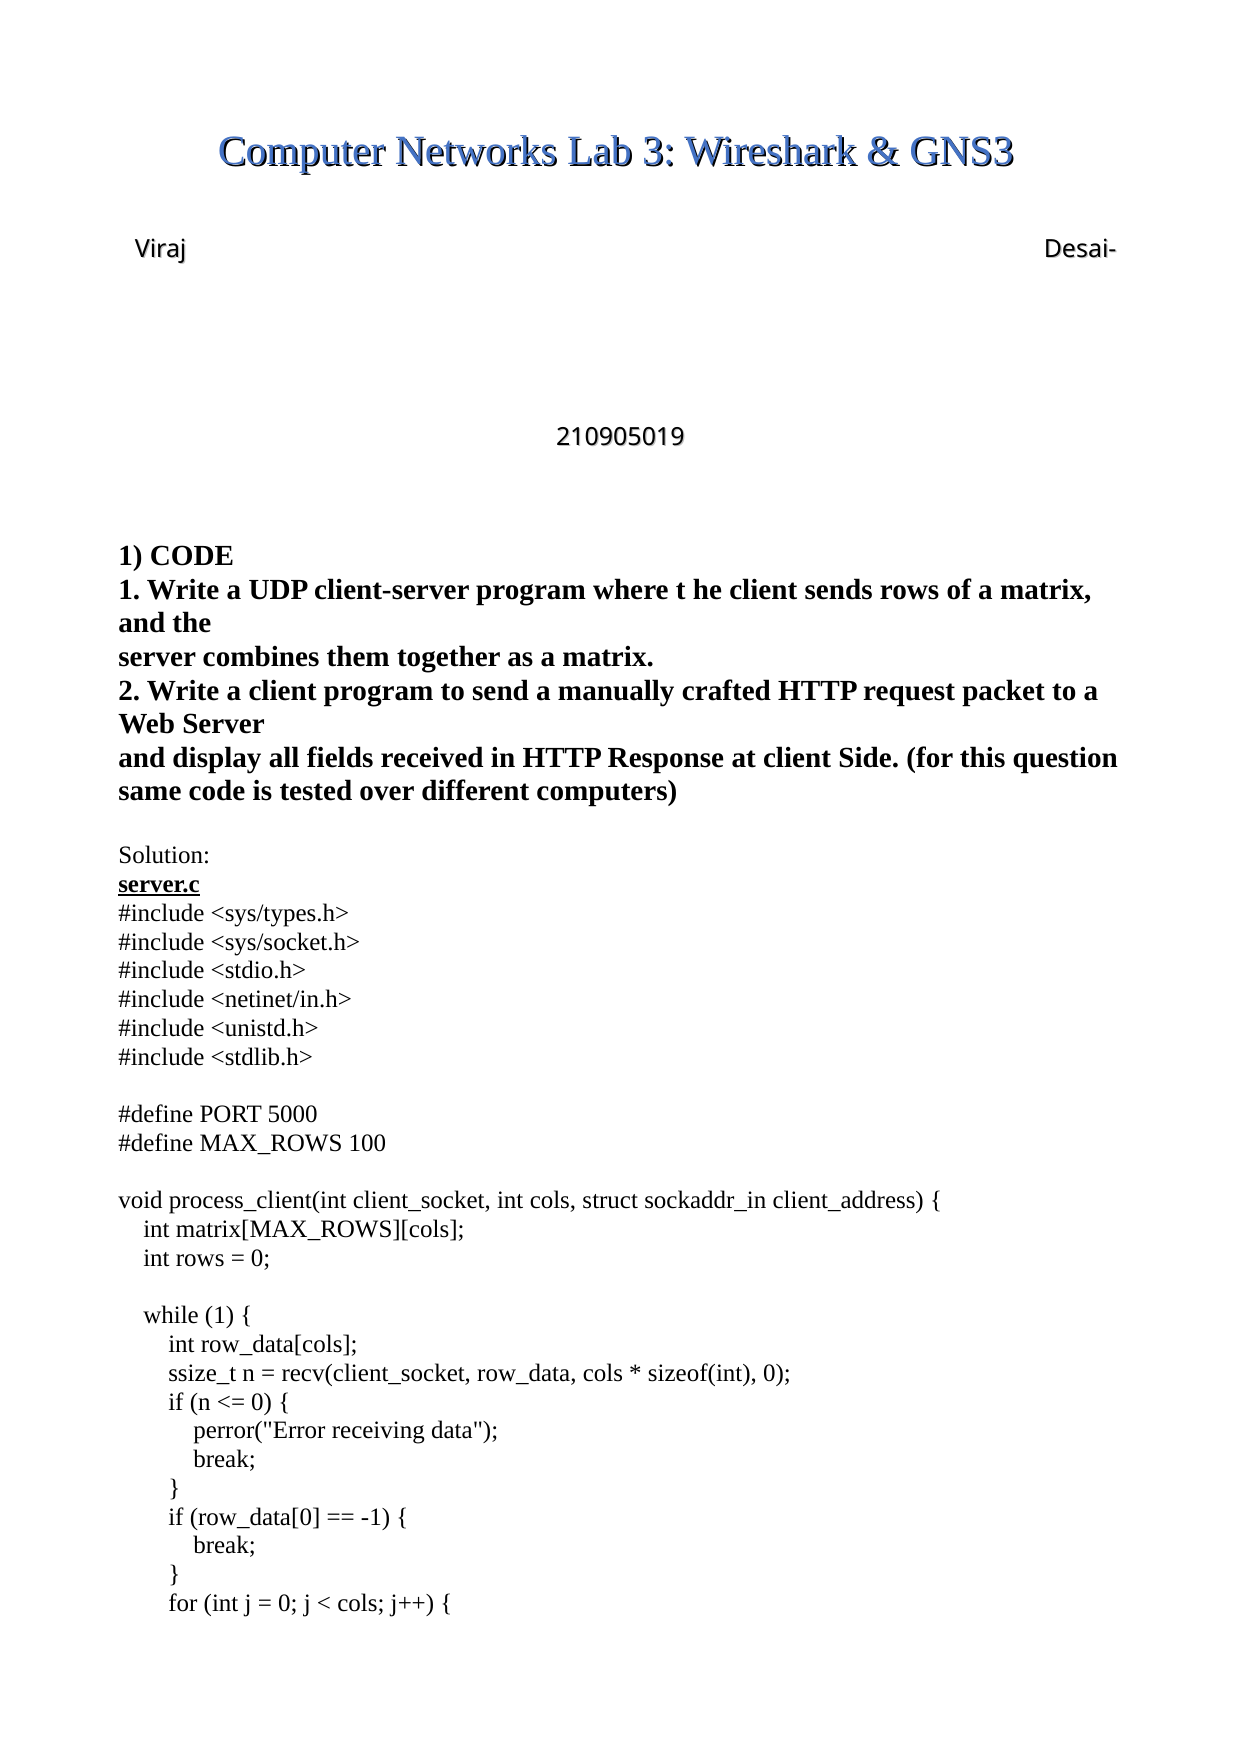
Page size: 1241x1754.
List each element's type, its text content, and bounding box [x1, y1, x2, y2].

text for (int j = 0; j < cols; j++) { [118, 1588, 1122, 1617]
text while (1) { [118, 1300, 1122, 1329]
text break; [118, 1530, 1122, 1559]
text break; [118, 1444, 1122, 1473]
text int rows = 0; [118, 1243, 1122, 1272]
text int row_data[cols]; [118, 1329, 1122, 1358]
text Solution: [118, 840, 1122, 869]
text #include <stdlib.h> [118, 1042, 1122, 1070]
text 2. Write a client program to send a manually crafted HTTP request packet to a Web Server [118, 673, 1122, 740]
text } [118, 1473, 1122, 1502]
text Computer Networks Lab 3: Wireshark & GNS3 [218, 126, 1023, 173]
text int matrix[MAX_ROWS][cols]; [118, 1214, 1122, 1243]
text 1) CODE [118, 538, 1122, 572]
text #include <sys/types.h> [118, 898, 1122, 927]
text and display all fields received in HTTP Response at client Side. (for this question same code is tested over different computers) [118, 740, 1122, 807]
text server.c [118, 869, 1122, 898]
text #define PORT 5000 [118, 1099, 1122, 1128]
text 1. Write a UDP client-server program where t he client sends rows of a matrix, and the [118, 572, 1122, 639]
text server combines them together as a matrix. [118, 639, 1122, 673]
text #include <netinet/in.h> [118, 984, 1122, 1013]
text ssize_t n = recv(client_socket, row_data, cols * sizeof(int), 0); [118, 1358, 1122, 1387]
text #include <sys/socket.h> [118, 927, 1122, 955]
text #define MAX_ROWS 100 [118, 1128, 1122, 1157]
subtitle Viraj Desai- 210905019 [118, 231, 1122, 452]
text if (n <= 0) { [118, 1387, 1122, 1415]
text } [118, 1559, 1122, 1588]
text void process_client(int client_socket, int cols, struct sockaddr_in client_address) { [118, 1185, 1122, 1214]
text perror("Error receiving data"); [118, 1415, 1122, 1444]
text if (row_data[0] == -1) { [118, 1502, 1122, 1530]
text #include <unistd.h> [118, 1013, 1122, 1042]
text #include <stdio.h> [118, 955, 1122, 984]
